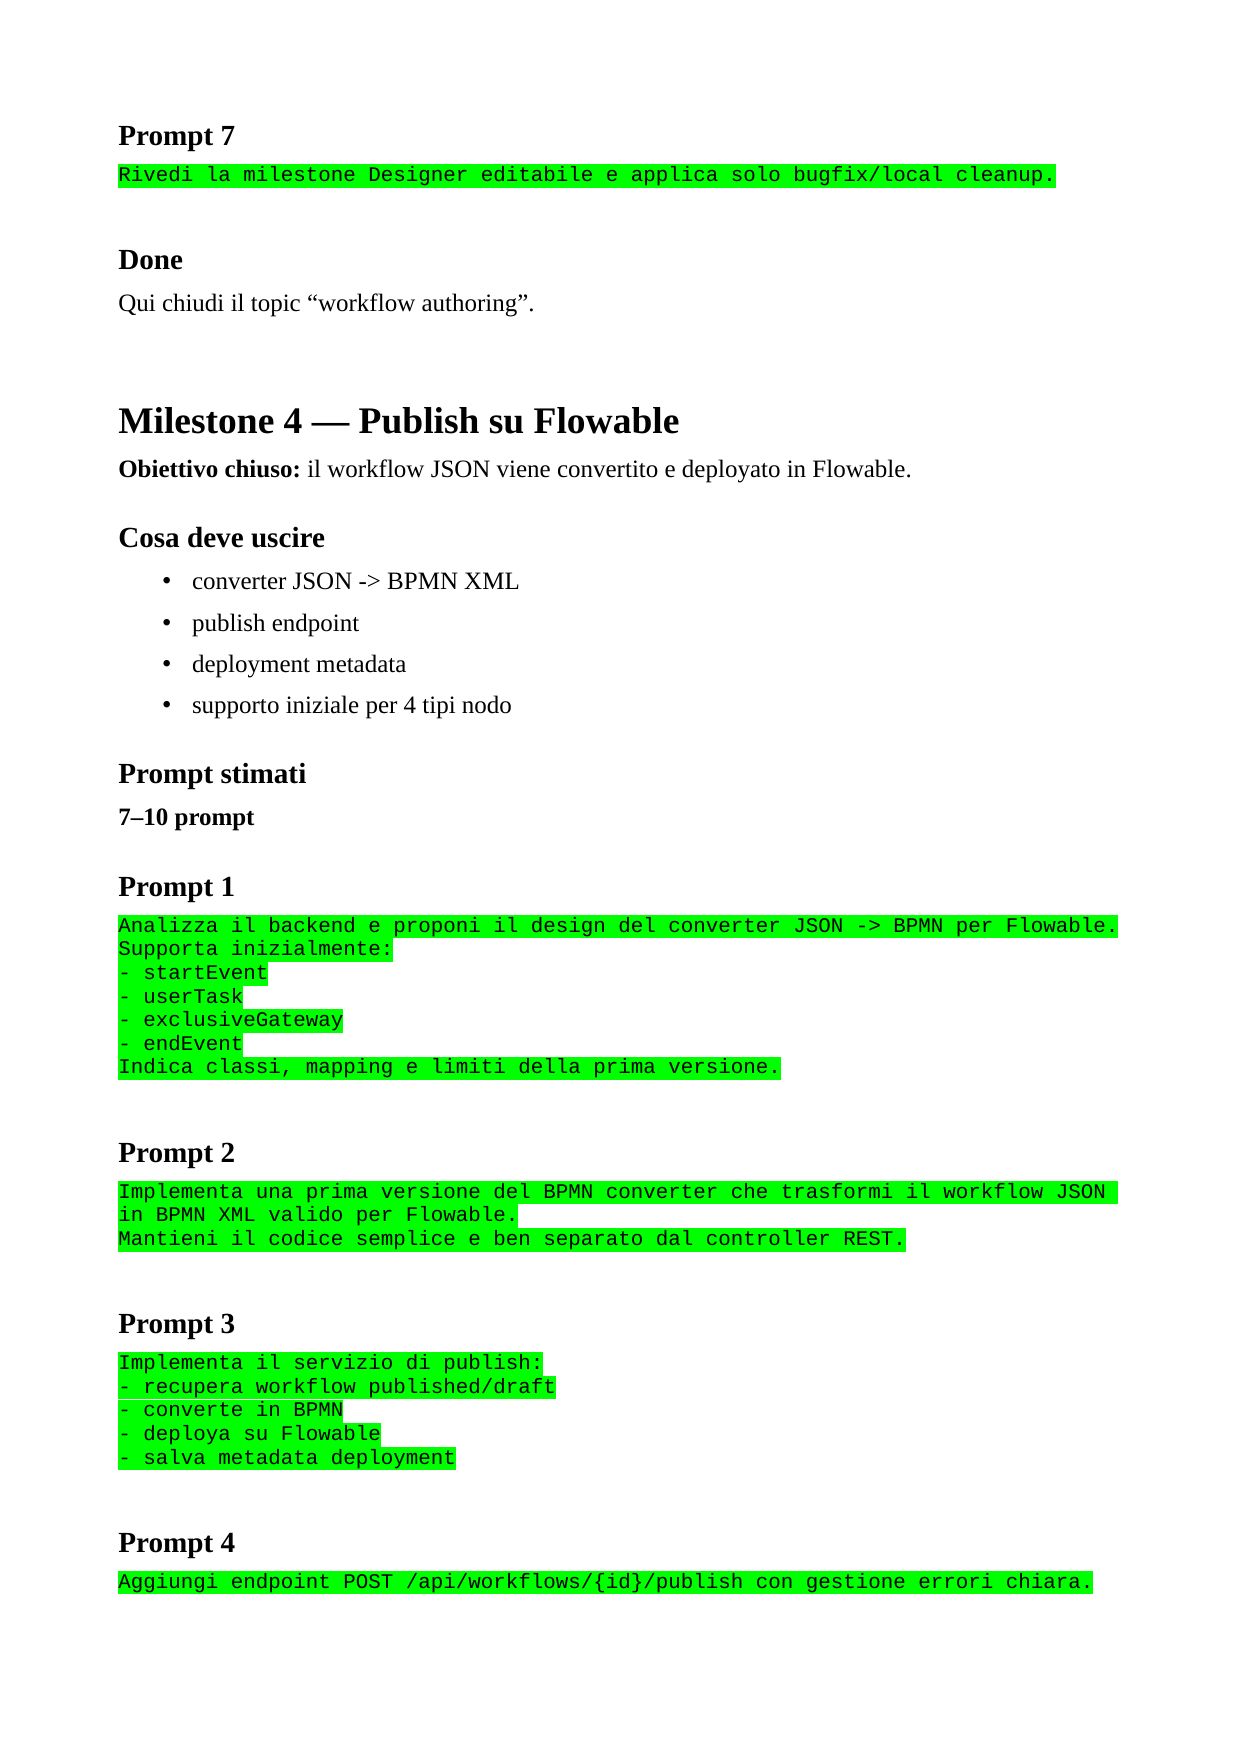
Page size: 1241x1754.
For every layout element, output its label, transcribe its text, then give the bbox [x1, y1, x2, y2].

subtitle Done [118, 242, 1122, 276]
text Indica classi, mapping e limiti della prima versione. [118, 1057, 1122, 1080]
text - deploya su Flowable [118, 1423, 1122, 1447]
text Rivedi la milestone Designer editabile e applica solo bugfix/local cleanup. [118, 164, 1122, 188]
text - salva metadata deployment [118, 1447, 1122, 1470]
list publish endpoint [162, 608, 1122, 636]
subtitle Prompt 7 [118, 118, 1122, 152]
text - userTask [118, 986, 1122, 1009]
text - exclusiveGateway [118, 1009, 1122, 1033]
text 7–10 prompt [118, 802, 1122, 831]
text - recupera workflow published/draft [118, 1376, 1122, 1399]
text - converte in BPMN [118, 1399, 1122, 1423]
text Analizza il backend e proponi il design del converter JSON -> BPMN per Flowable. [118, 915, 1122, 938]
list converter JSON -> BPMN XML [162, 566, 1122, 595]
subtitle Cosa deve uscire [118, 520, 1122, 554]
list deployment metadata [162, 649, 1122, 678]
text Implementa il servizio di publish: [118, 1352, 1122, 1376]
text - startEvent [118, 962, 1122, 986]
text Obiettivo chiuso: il workflow JSON viene convertito e deployato in Flowable. [118, 454, 1122, 483]
subtitle Prompt stimati [118, 756, 1122, 790]
subtitle Prompt 4 [118, 1525, 1122, 1558]
subtitle Prompt 2 [118, 1135, 1122, 1168]
text Supporta inizialmente: [118, 938, 1122, 962]
text Aggiungi endpoint POST /api/workflows/{id}/publish con gestione errori chiara. [118, 1571, 1122, 1594]
text Implementa una prima versione del BPMN converter che trasformi il workflow JSON in BPMN XML valido per Flowable. [118, 1181, 1122, 1228]
text Mantieni il codice semplice e ben separato dal controller REST. [118, 1228, 1122, 1252]
subtitle Prompt 3 [118, 1306, 1122, 1340]
subtitle Prompt 1 [118, 869, 1122, 902]
list supporto iniziale per 4 tipi nodo [162, 690, 1122, 719]
text Qui chiudi il topic “workflow authoring”. [118, 288, 1122, 317]
text - endEvent [118, 1033, 1122, 1057]
subtitle Milestone 4 — Publish su Flowable [118, 398, 1122, 442]
